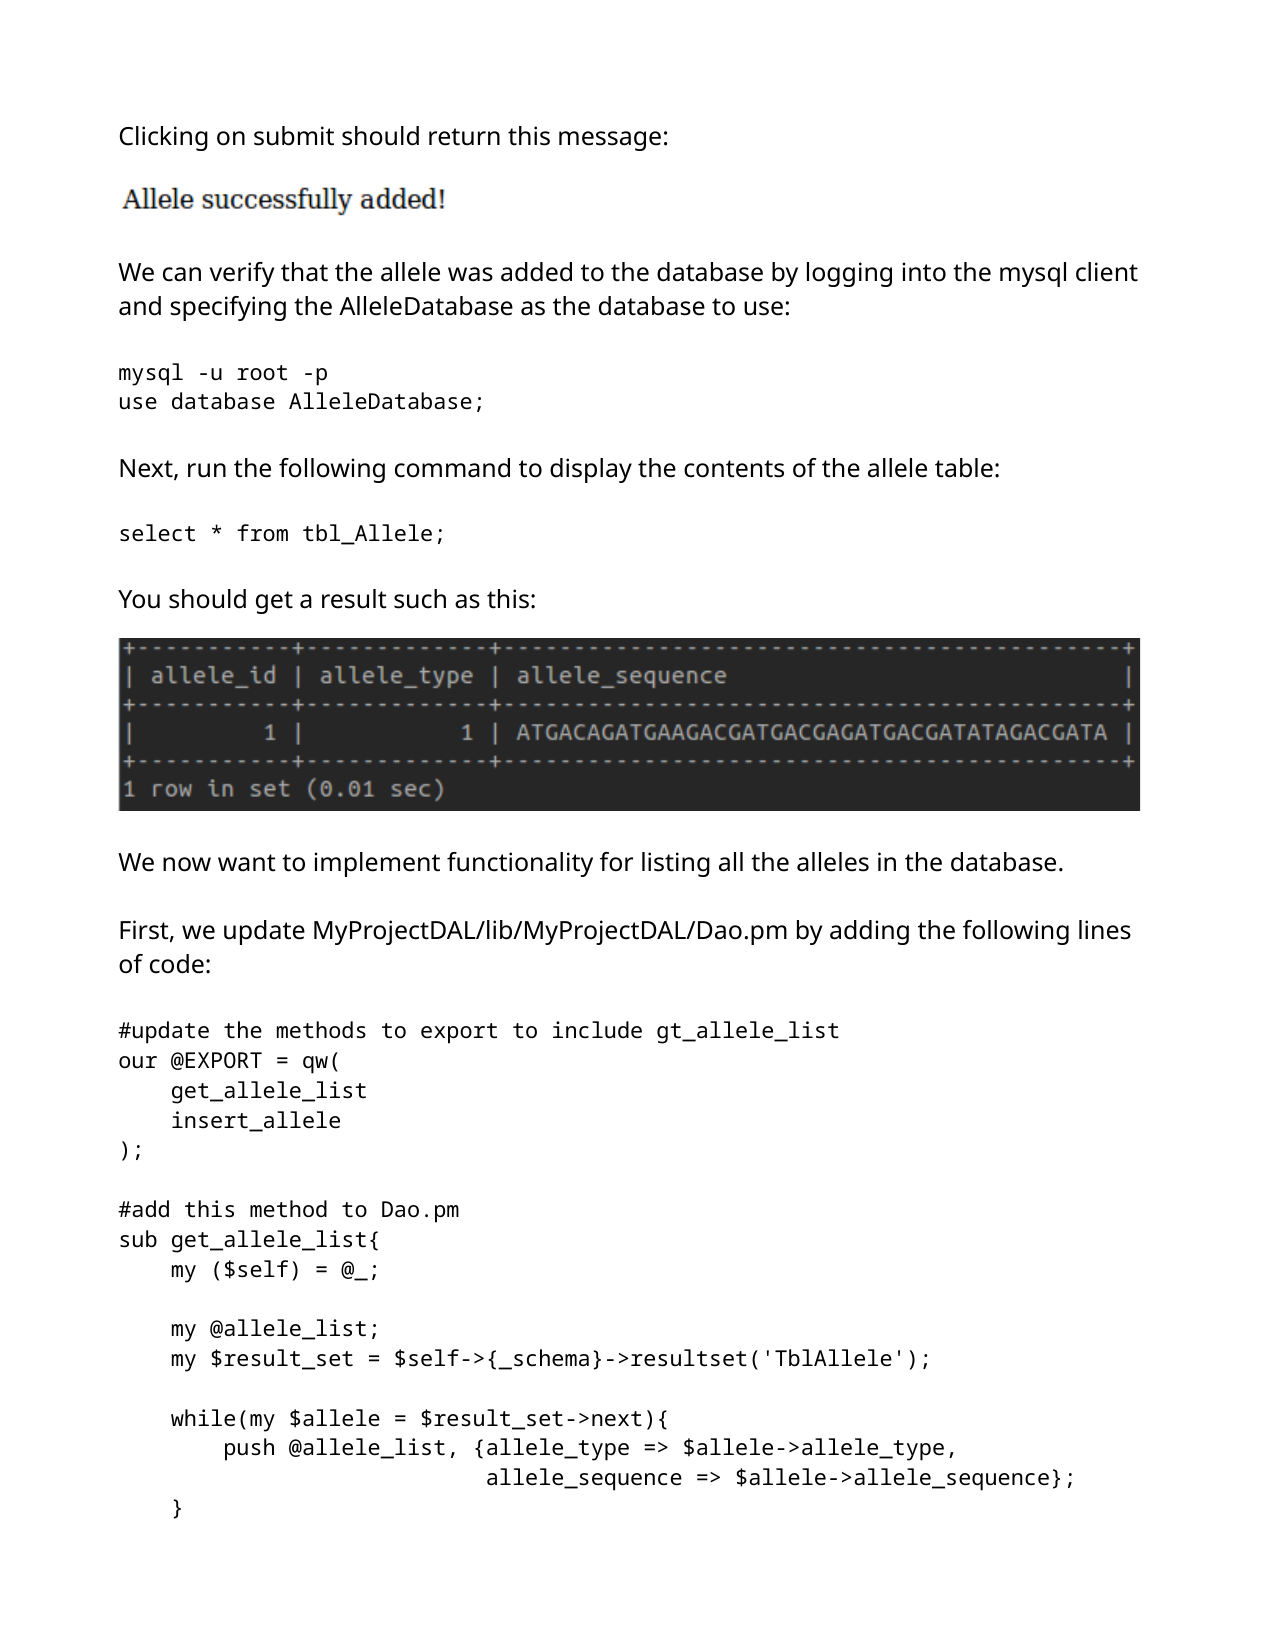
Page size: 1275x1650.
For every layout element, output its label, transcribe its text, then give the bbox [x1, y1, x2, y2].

text my @allele_list; [118, 1313, 1157, 1343]
text Clicking on submit should return this message: [118, 118, 1157, 152]
text We can verify that the allele was added to the database by logging into the mysql client and specifying the AlleleDatabase as the database to use: [118, 254, 1157, 322]
picture [117, 177, 492, 235]
text #update the methods to export to include gt_allele_list [118, 1015, 1157, 1045]
text while(my $allele = $result_set->next){ [118, 1402, 1157, 1432]
text We now want to implement functionality for listing all the alleles in the database. [118, 845, 1157, 879]
text First, we update MyProjectDAL/lib/MyProjectDAL/Dao.pm by adding the following lines of code: [118, 913, 1157, 981]
text get_allele_list [118, 1075, 1157, 1104]
text select * from tbl_Allele; [118, 518, 1157, 548]
picture [118, 638, 1141, 811]
text sub get_allele_list{ [118, 1224, 1157, 1253]
text my $result_set = $self->{_schema}->resultset('TblAllele'); [118, 1343, 1157, 1373]
text ); [118, 1134, 1157, 1164]
text our @EXPORT = qw( [118, 1045, 1157, 1075]
text } [118, 1492, 1157, 1522]
text #add this method to Dao.pm [118, 1194, 1157, 1224]
text You should get a result such as this: [118, 582, 1157, 616]
text insert_allele [118, 1104, 1157, 1134]
text allele_sequence => $allele->allele_sequence}; [118, 1462, 1157, 1492]
text mysql -u root -p [118, 357, 1157, 386]
text Next, run the following command to display the contents of the allele table: [118, 450, 1157, 484]
text push @allele_list, {allele_type => $allele->allele_type, [118, 1432, 1157, 1462]
text my ($self) = @_; [118, 1253, 1157, 1283]
text use database AlleleDatabase; [118, 386, 1157, 416]
